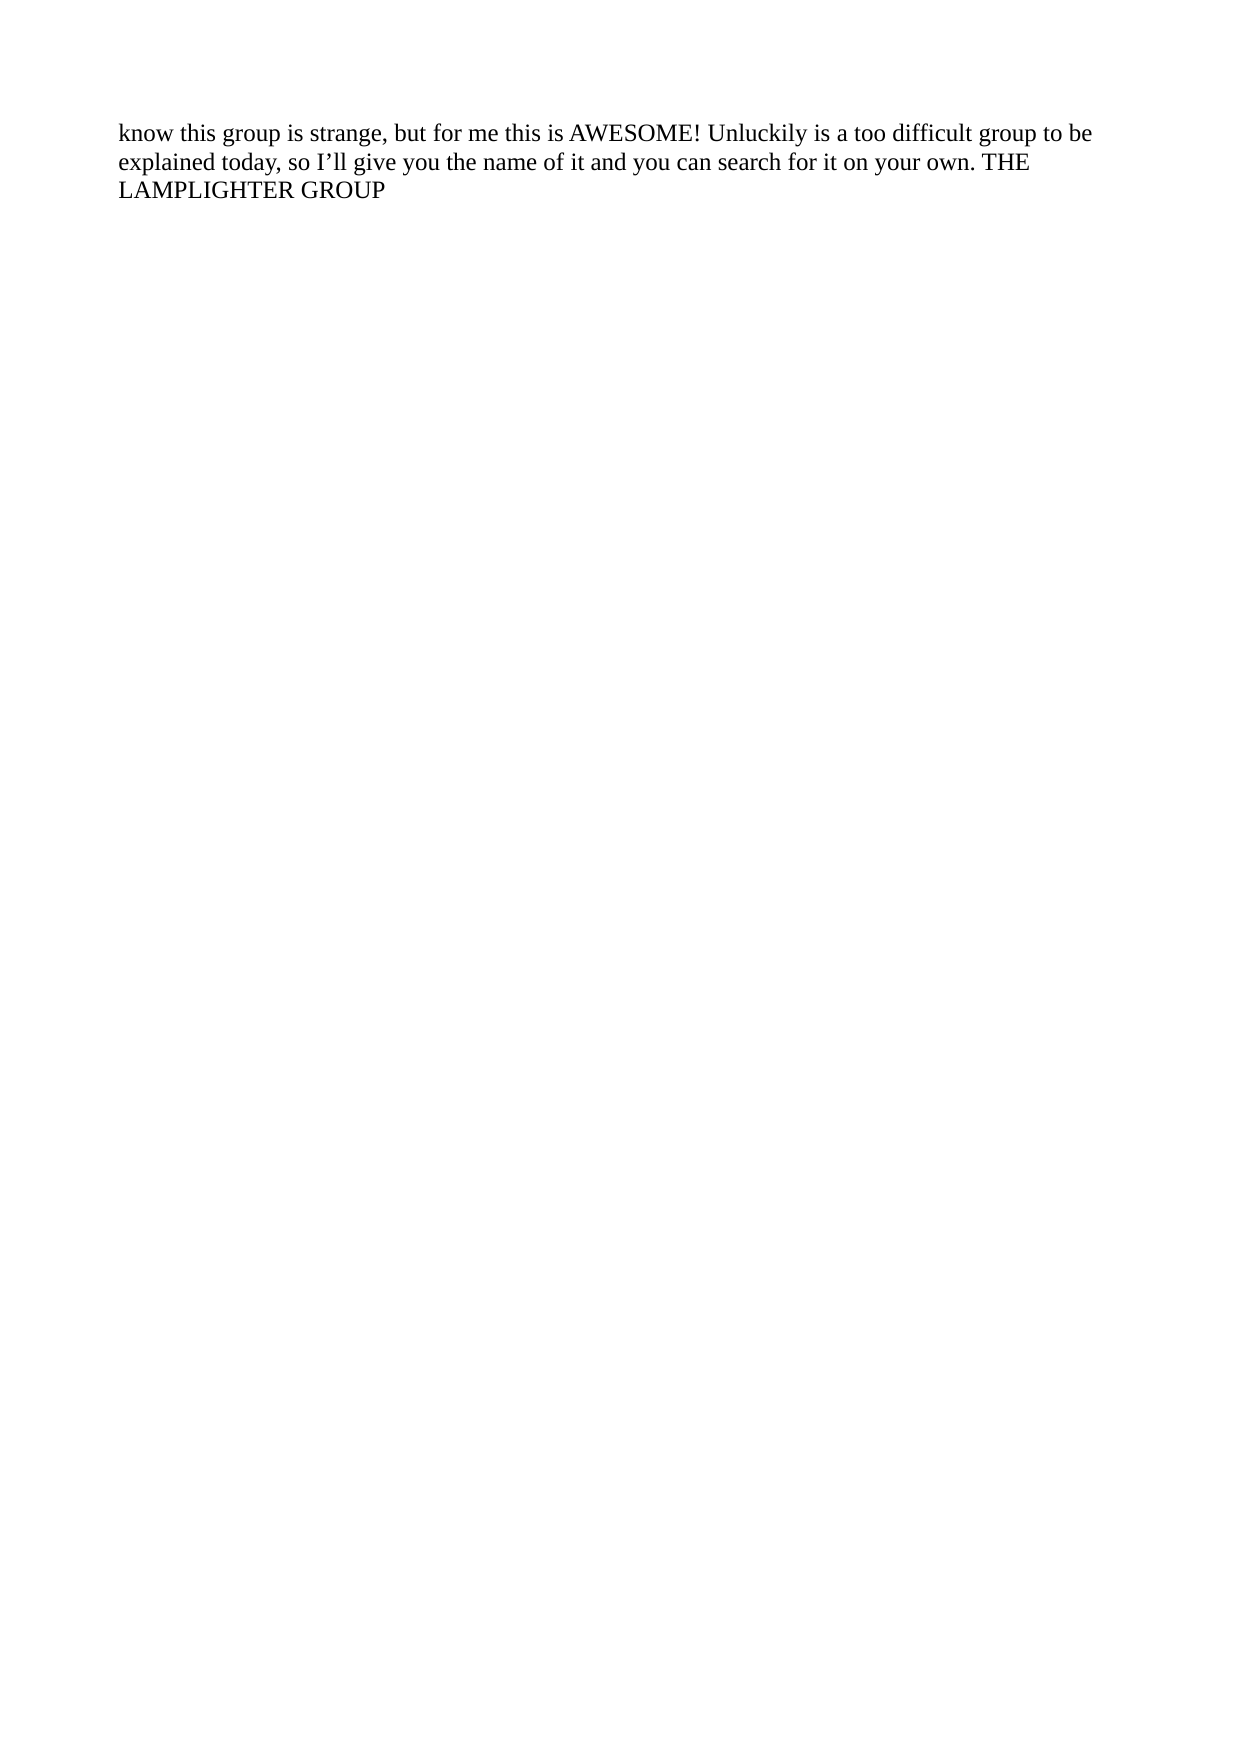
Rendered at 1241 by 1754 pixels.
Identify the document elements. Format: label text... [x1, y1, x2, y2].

text know this group is strange, but for me this is AWESOME! Unluckily is a too difficult group to be explained today, so I’ll give you the name of it and you can search for it on your own. THE LAMPLIGHTER GROUP [118, 118, 1122, 204]
